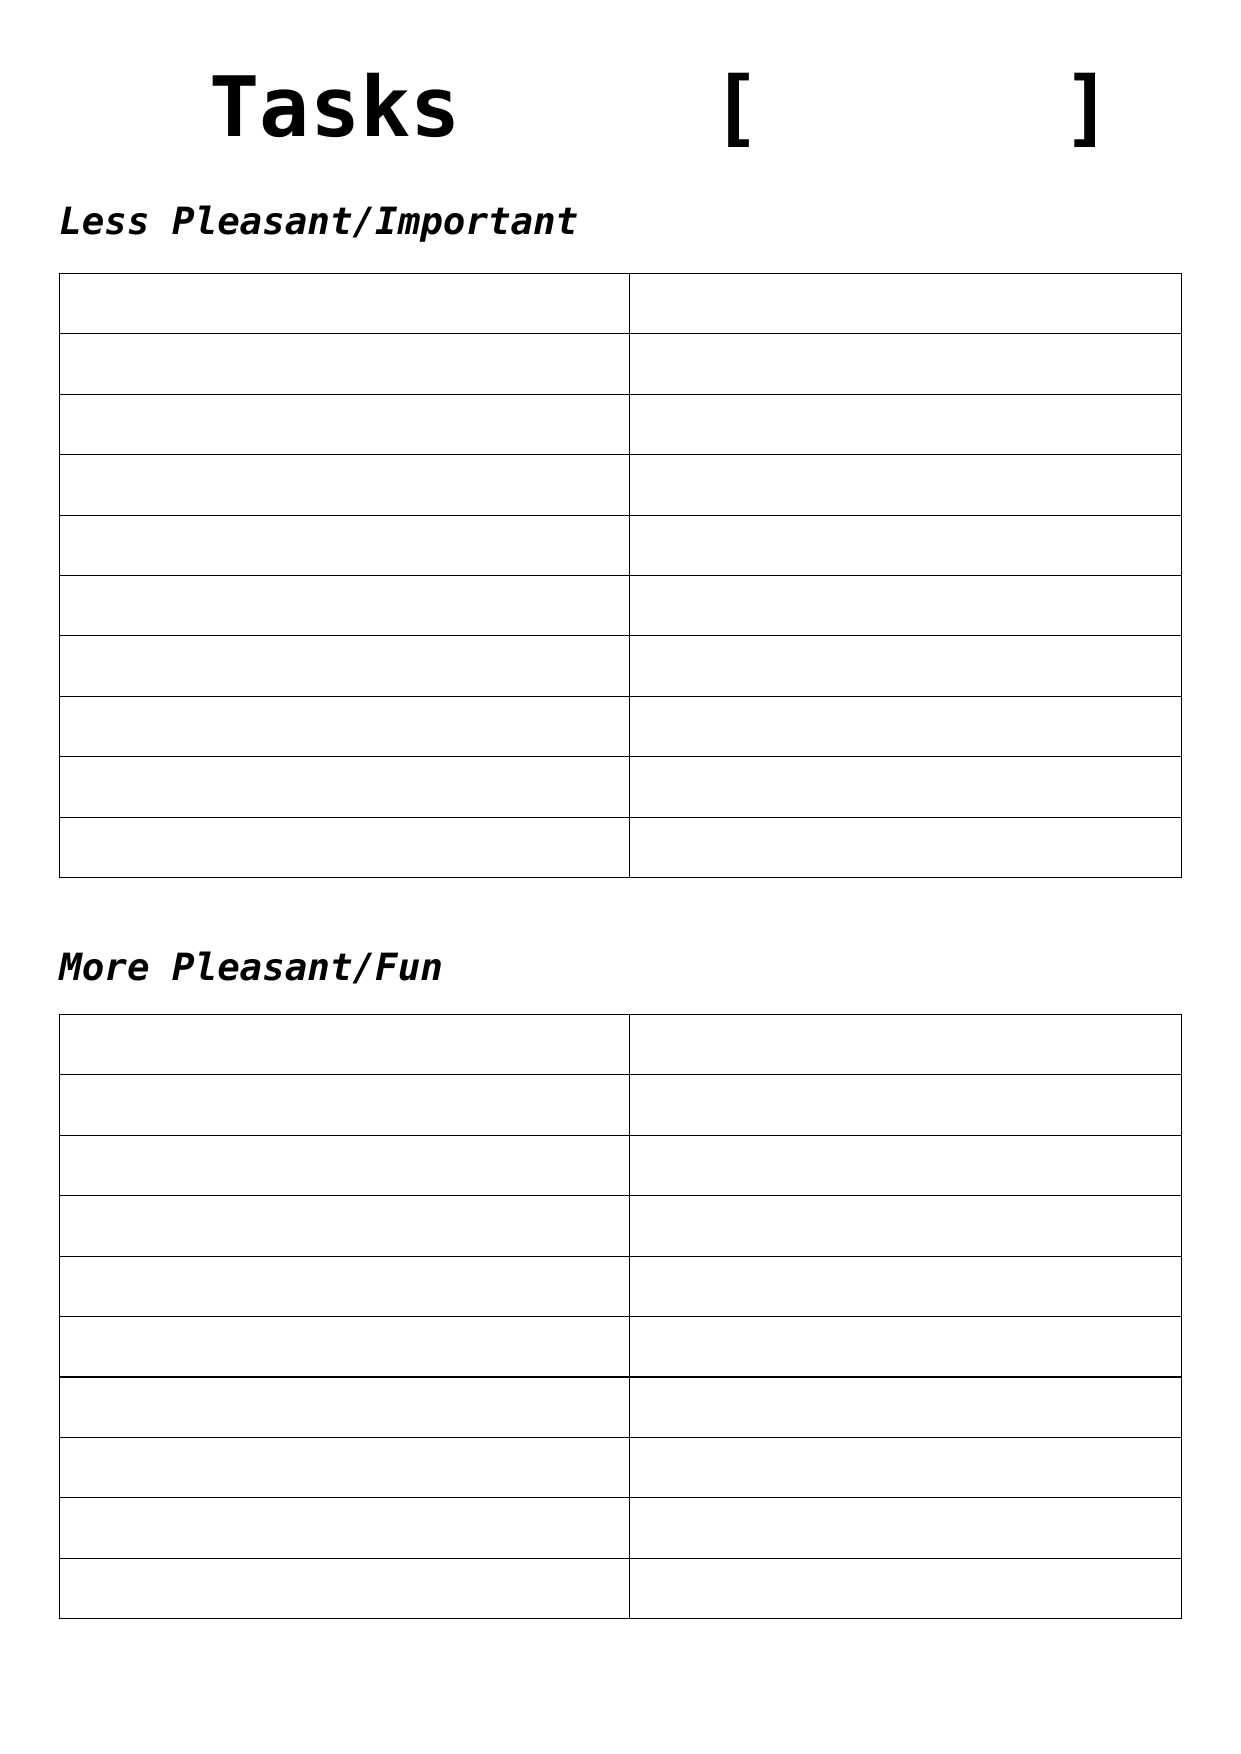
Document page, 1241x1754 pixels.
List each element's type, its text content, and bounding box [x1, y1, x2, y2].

table_cell [60, 1438, 629, 1497]
table_cell [630, 516, 1181, 575]
table_cell [60, 818, 629, 877]
table_cell [630, 757, 1181, 817]
table_cell [630, 1438, 1181, 1497]
table_cell [630, 395, 1181, 454]
table_cell [630, 1498, 1181, 1558]
table_cell [60, 757, 629, 817]
table_cell [60, 1378, 629, 1437]
table_cell [60, 1075, 629, 1135]
table_cell [630, 1136, 1181, 1195]
table_cell [60, 334, 629, 394]
table_header [60, 1015, 629, 1074]
table_cell [60, 697, 629, 756]
table_cell [630, 1317, 1181, 1376]
table_header [60, 274, 629, 333]
table_cell [60, 1136, 629, 1195]
table_cell [60, 1498, 629, 1558]
table_cell [60, 455, 629, 514]
table_cell [630, 697, 1181, 756]
table_header [630, 1015, 1181, 1074]
table_cell [60, 395, 629, 454]
table_cell [60, 1257, 629, 1316]
table_cell [630, 1196, 1181, 1256]
table_cell [630, 1075, 1181, 1135]
table_header [630, 274, 1181, 333]
table_cell [630, 1257, 1181, 1316]
table_cell [630, 1378, 1181, 1437]
text More Pleasant/Fun [59, 946, 1181, 989]
table_cell [630, 1559, 1181, 1618]
table_cell [60, 1196, 629, 1256]
table_cell [630, 818, 1181, 877]
table_cell [60, 1317, 629, 1376]
table_cell [630, 576, 1181, 635]
table_cell [60, 1559, 629, 1618]
table_cell [630, 334, 1181, 394]
table_cell [60, 636, 629, 696]
table_cell [60, 516, 629, 575]
table_cell [60, 576, 629, 635]
table_cell [630, 636, 1181, 696]
table_cell [630, 455, 1181, 514]
